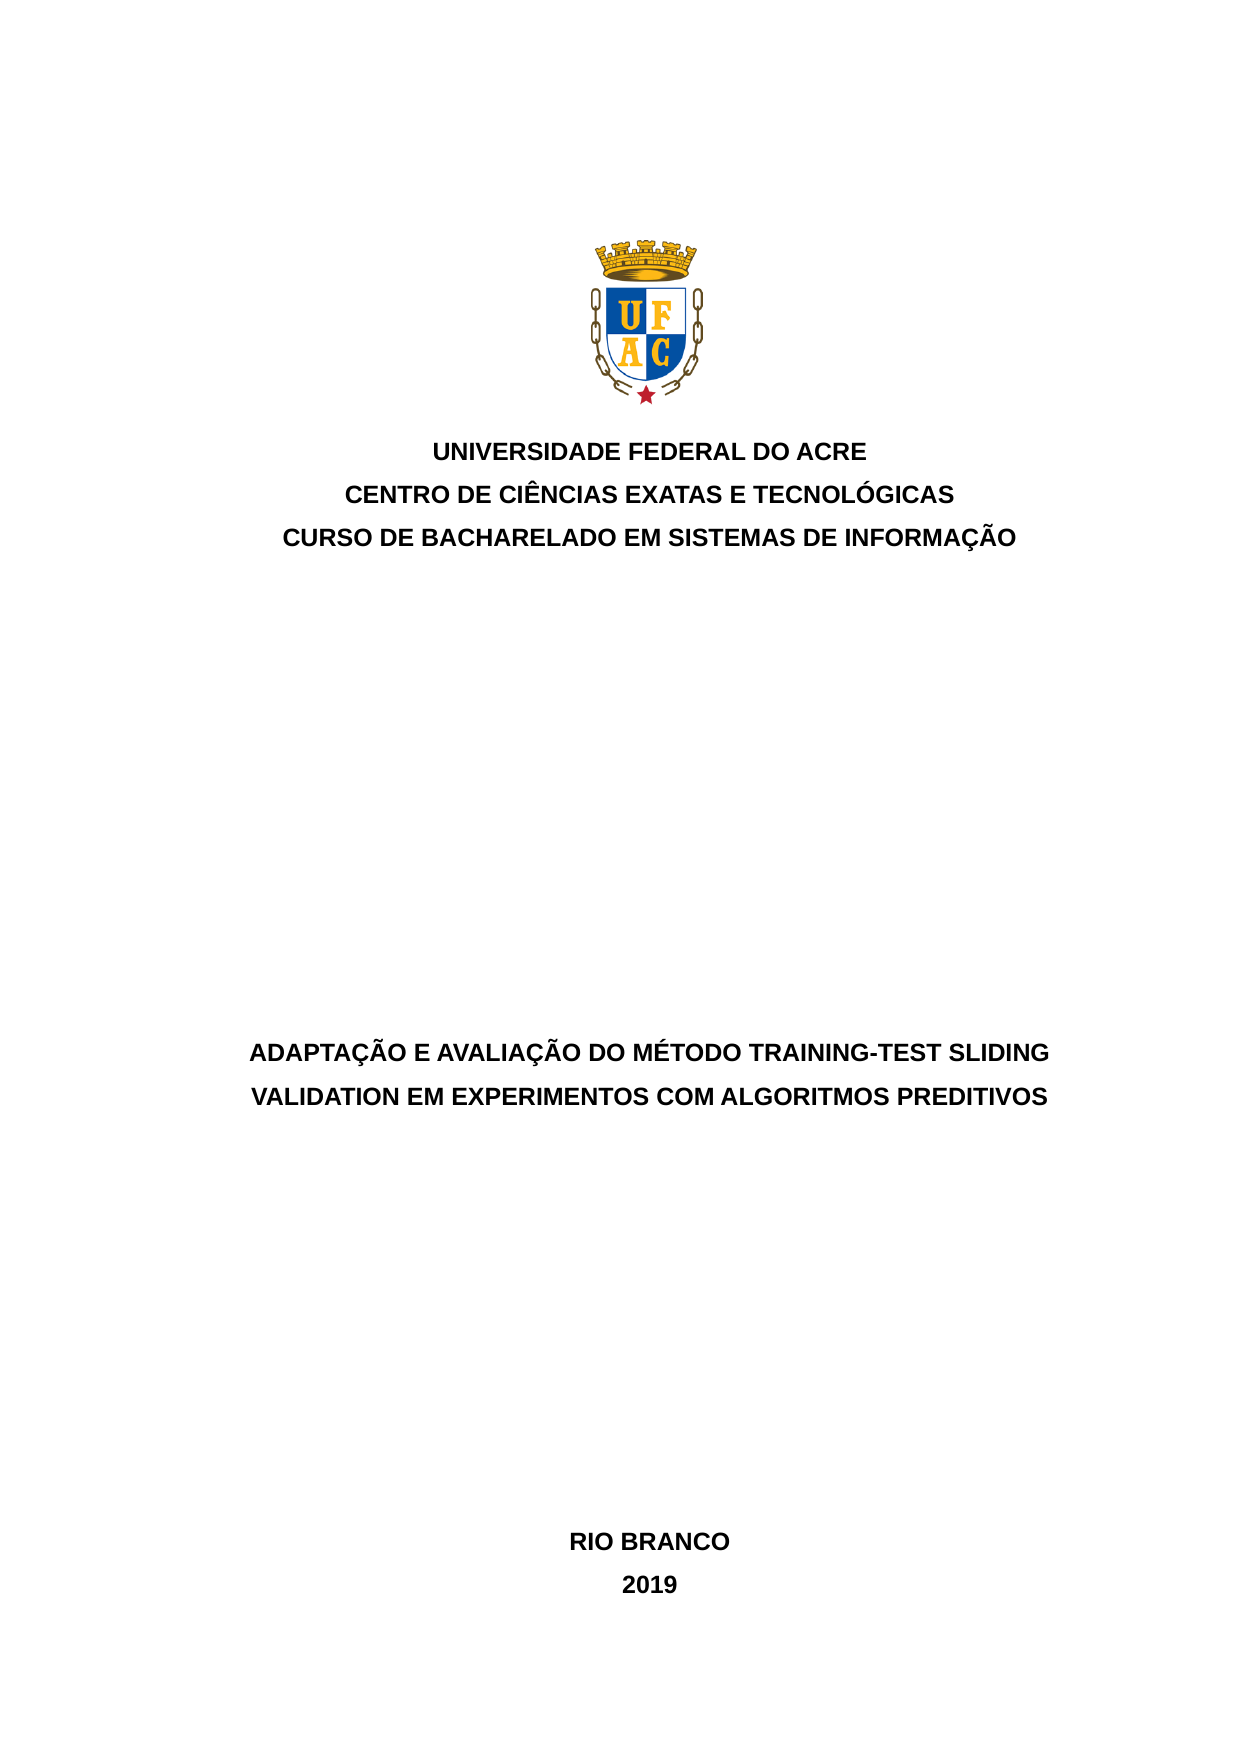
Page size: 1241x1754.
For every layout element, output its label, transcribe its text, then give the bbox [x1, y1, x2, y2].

text 2019 [177, 1570, 1122, 1599]
text CENTRO DE CIÊNCIAS EXATAS E TECNOLÓGICAS [177, 480, 1122, 508]
text RIO BRANCO [177, 1527, 1122, 1556]
picture [568, 235, 732, 409]
text ADAPTAÇÃO E AVALIAÇÃO DO MÉTODO TRAINING-TEST SLIDING VALIDATION EM EXPERIMENTOS COM ALGORITMOS PREDITIVOS [177, 1038, 1122, 1110]
text UNIVERSIDADE FEDERAL DO ACRE [177, 437, 1122, 465]
text CURSO DE BACHARELADO EM SISTEMAS DE INFORMAÇÃO [177, 523, 1122, 552]
